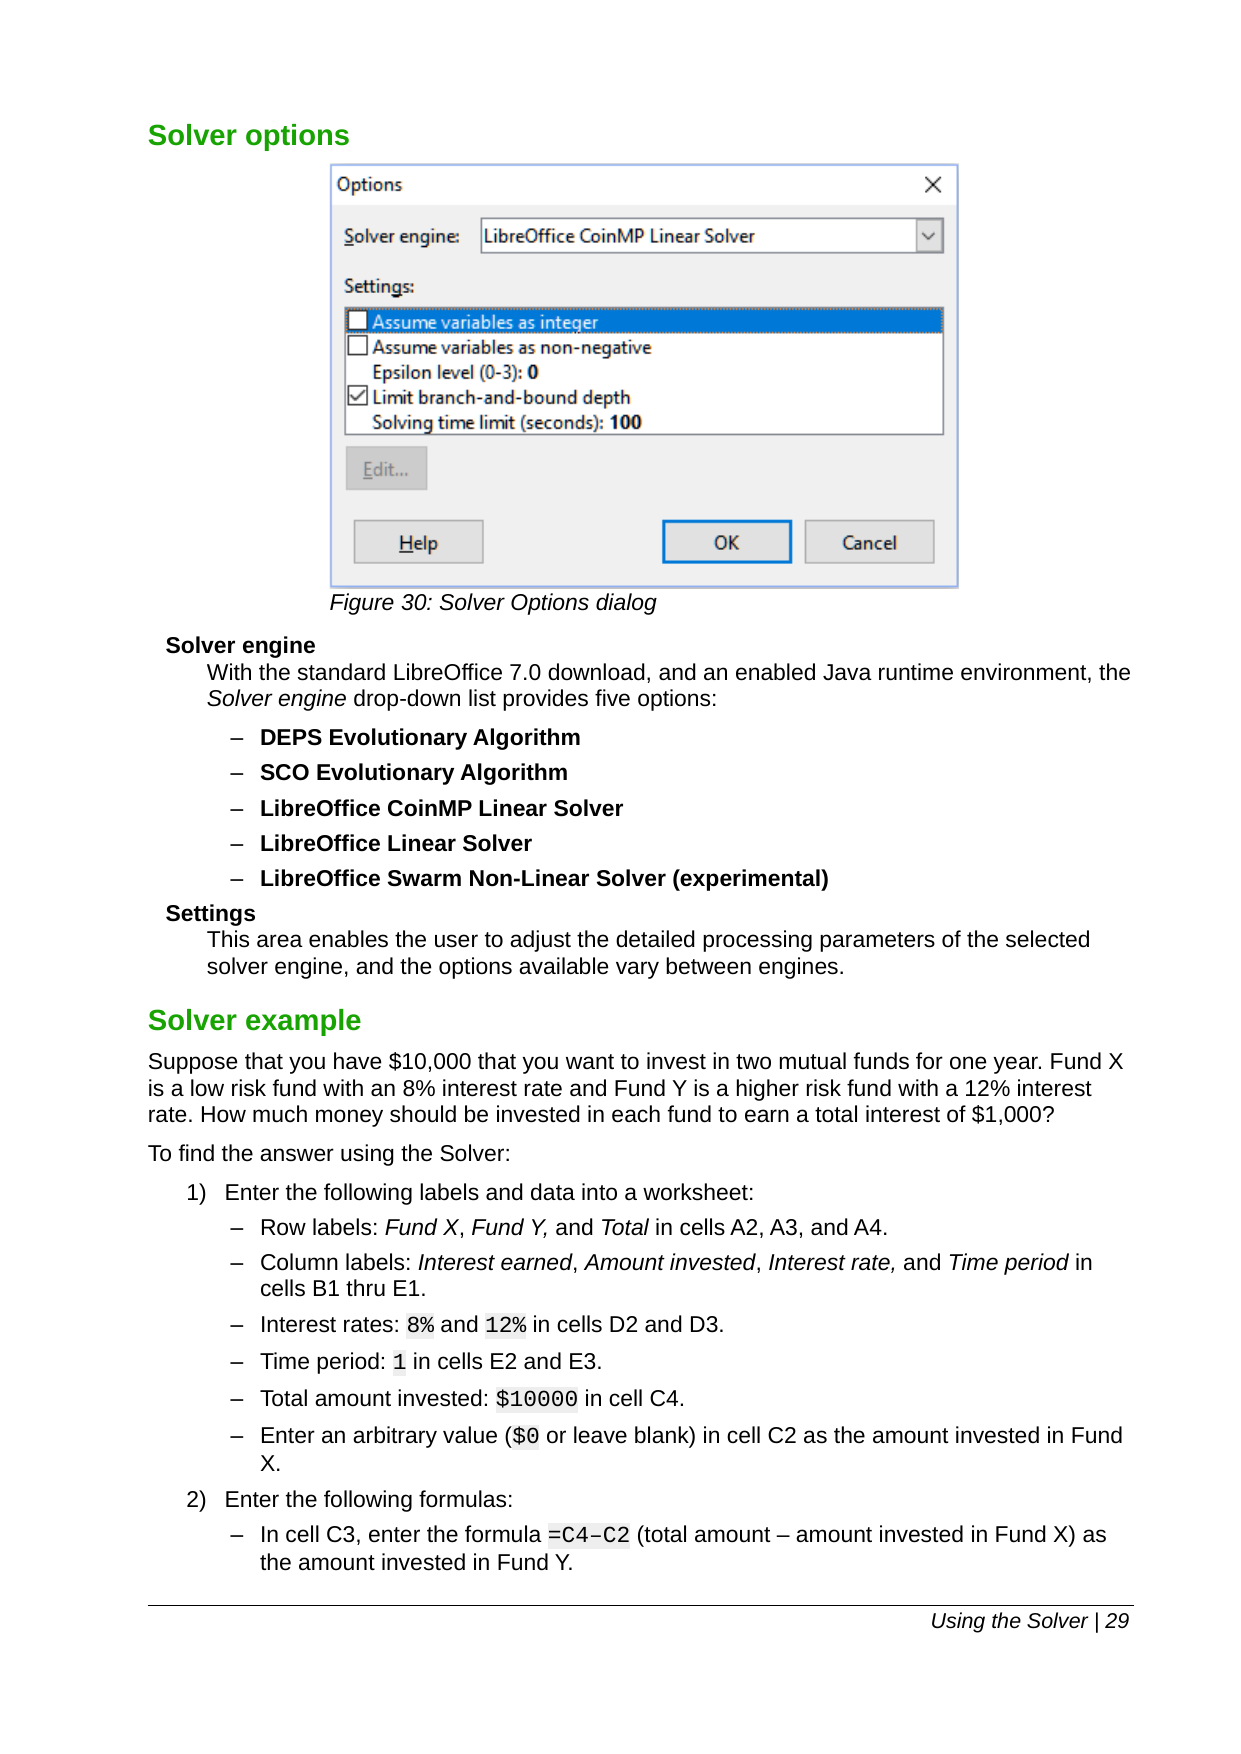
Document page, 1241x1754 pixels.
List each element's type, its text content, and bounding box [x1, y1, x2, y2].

list LibreOffice Swarm Non-Linear Solver (experimental) [230, 865, 1134, 891]
text Settings [165, 900, 1134, 926]
list LibreOffice Linear Solver [230, 830, 1134, 856]
text Figure 30: Solver Options dialog [329, 589, 959, 615]
text This area enables the user to adjust the detailed processing parameters of the selected solver engine, and the options available vary between engines. [207, 926, 1134, 979]
list LibreOffice CoinMP Linear Solver [230, 794, 1134, 821]
list SCO Evolutionary Algorithm [230, 759, 1134, 786]
list Time period: 1 in cells E2 and E3. [230, 1348, 1134, 1376]
list Column labels: Interest earned, Amount invested, Interest rate, and Time period in cells B1 thru E1. [230, 1249, 1134, 1302]
list Interest rates: 8% and 12% in cells D2 and D3. [230, 1311, 1134, 1339]
text Solver engine [165, 632, 1134, 659]
text Suppose that you have $10,000 that you want to invest in two mutual funds for one year. Fund X is a low risk fund with an 8% interest rate and Fund Y is a higher risk fund with a 12% interest rate. How much money should be invested in each fund to earn a total interest of $1,000? [148, 1048, 1134, 1127]
list Total amount invested: $10000 in cell C4. [230, 1385, 1134, 1413]
list Enter an arbitrary value ($0 or leave blank) in cell C2 as the amount invested in Fund X. [230, 1422, 1134, 1477]
subtitle Solver example [148, 1003, 1134, 1036]
list DEPS Evolutionary Algorithm [230, 724, 1134, 750]
text To find the answer using the Solver: [148, 1140, 1134, 1166]
list In cell C3, enter the formula =C4–C2 (total amount – amount invested in Fund X) as the amount invested in Fund Y. [230, 1521, 1134, 1576]
picture [329, 163, 959, 589]
list Enter the following labels and data into a worksheet: [207, 1178, 1134, 1205]
list Row labels: Fund X, Fund Y, and Total in cells A2, A3, and A4. [230, 1214, 1134, 1240]
text With the standard LibreOffice 7.0 download, and an enabled Java runtime environment, the Solver engine drop-down list provides five options: [207, 659, 1134, 712]
subtitle Solver options [148, 118, 1134, 152]
list Enter the following formulas: [207, 1486, 1134, 1512]
